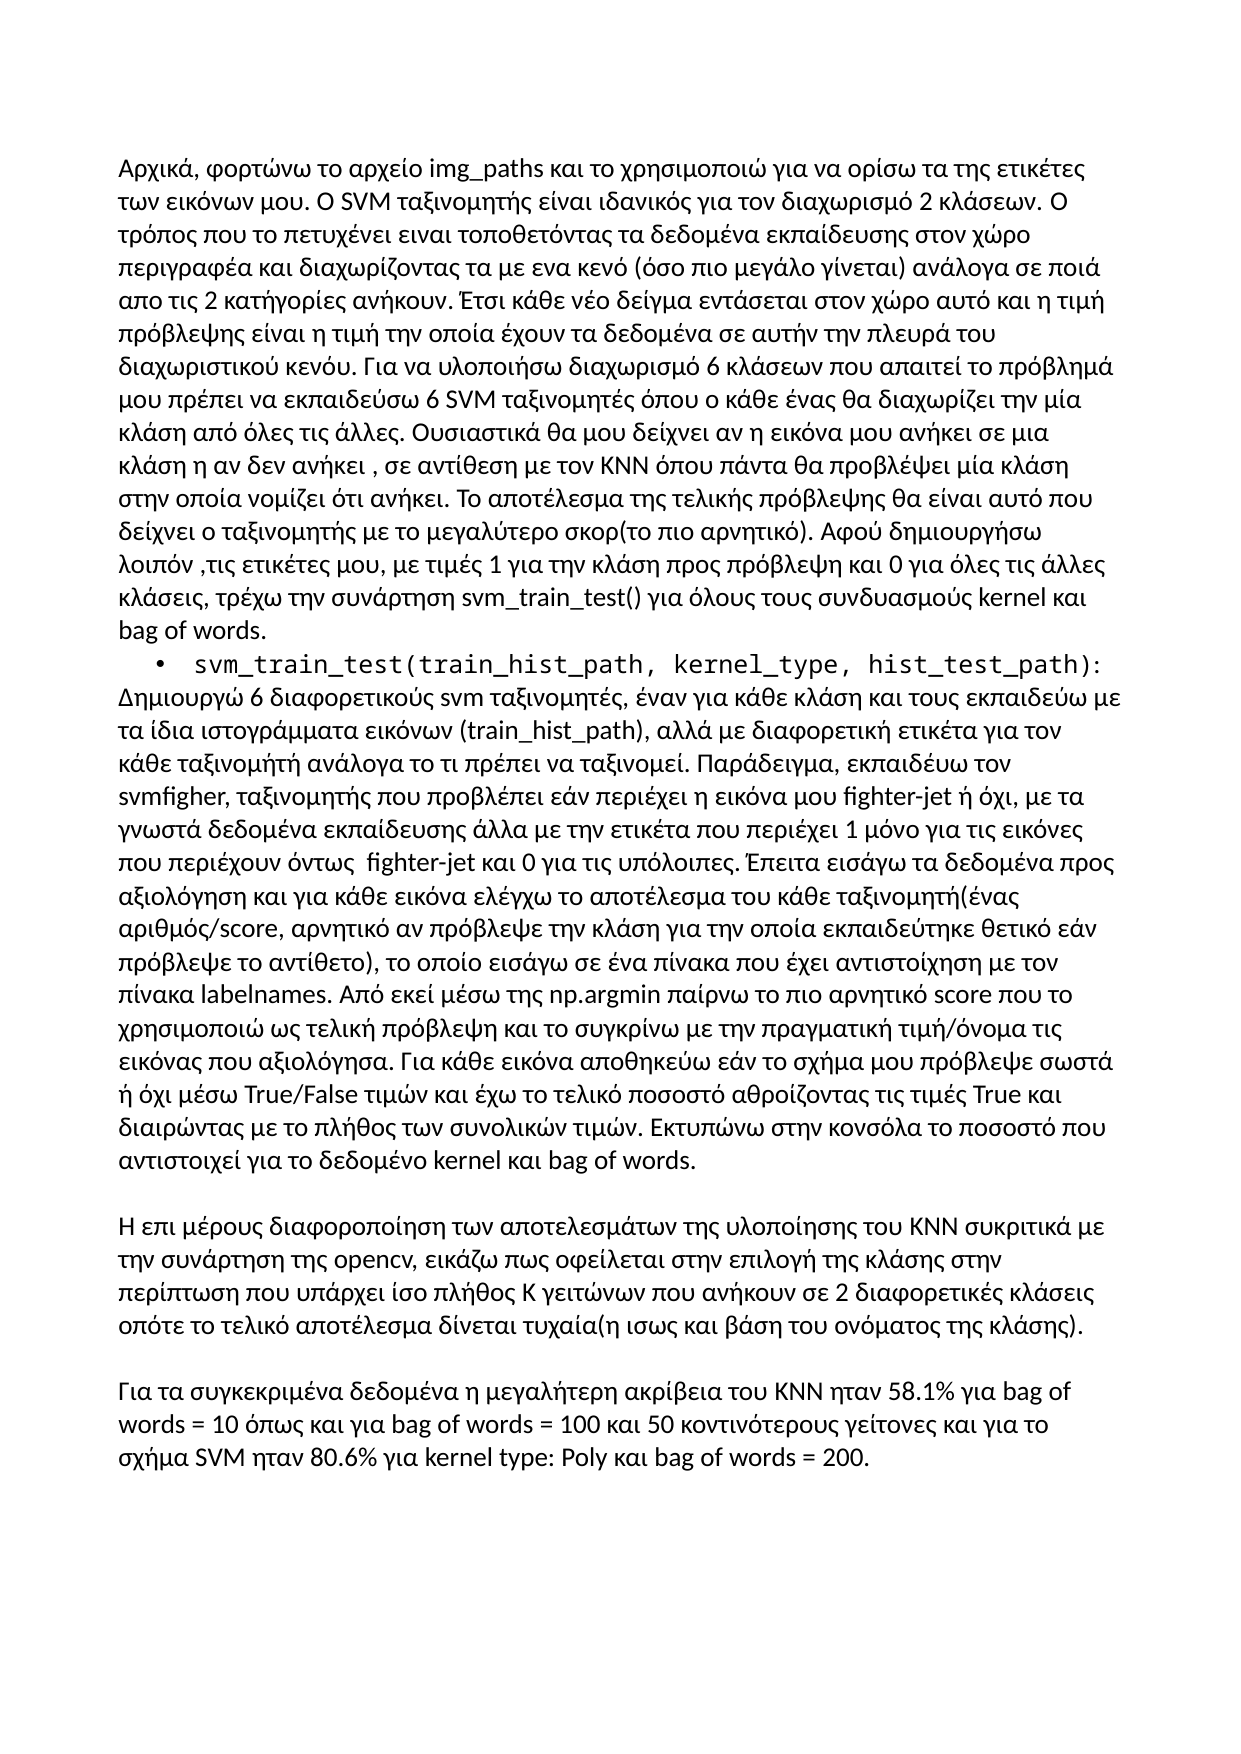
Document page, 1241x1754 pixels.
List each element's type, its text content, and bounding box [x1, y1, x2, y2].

text Για τα συγκεκριμένα δεδομένα η μεγαλήτερη ακρίβεια του KNN ηταν 58.1% για bag of words = 10 όπως και για bag of words = 100 και 50 κοντινότερους γείτονες και για το σχήμα SVM ηταν 80.6% για kernel type: Poly και bag of words = 200. [118, 1374, 1122, 1473]
text Η επι μέρους διαφοροποίηση των αποτελεσμάτων της υλοποίησης του KNN συκριτικά με την συνάρτηση της opencv, εικάζω πως οφείλεται στην επιλογή της κλάσης στην περίπτωση που υπάρχει ίσο πλήθος K γειτώνων που ανήκουν σε 2 διαφορετικές κλάσεις οπότε το τελικό αποτέλεσμα δίνεται τυχαία(η ισως και βάση του ονόματος της κλάσης). [118, 1209, 1122, 1341]
text Αρχικά, φορτώνω το αρχείο img_paths και το χρησιμοποιώ για να ορίσω τα της ετικέτες των εικόνων μου. Ο SVM ταξινομητής είναι ιδανικός για τον διαχωρισμό 2 κλάσεων. Ο τρόπος που το πετυχένει ειναι τοποθετόντας τα δεδομένα εκπαίδευσης στον χώρο περιγραφέα και διαχωρίζοντας τα με ενα κενό (όσο πιο μεγάλο γίνεται) ανάλογα σε ποιά απο τις 2 κατήγορίες ανήκουν. Έτσι κάθε νέο δείγμα εντάσεται στον χώρο αυτό και η τιμή πρόβλεψης είναι η τιμή την οποία έχουν τα δεδομένα σε αυτήν την πλευρά του διαχωριστικού κενόυ. Για να υλοποιήσω διαχωρισμό 6 κλάσεων που απαιτεί το πρόβλημά μου πρέπει να εκπαιδεύσω 6 SVM ταξινομητές όπου ο κάθε ένας θα διαχωρίζει την μία κλάση από όλες τις άλλες. Ουσιαστικά θα μου δείχνει αν η εικόνα μου ανήκει σε μια κλάση η αν δεν ανήκει , σε αντίθεση με τον KNN όπου πάντα θα προβλέψει μία κλάση στην οποία νομίζει ότι ανήκει. Το αποτέλεσμα της τελικής πρόβλεψης θα είναι αυτό που δείχνει ο ταξινομητής με το μεγαλύτερο σκορ(το πιο αρνητικό). Αφού δημιουργήσω λοιπόν ,τις ετικέτες μου, με τιμές 1 για την κλάση προς πρόβλεψη και 0 για όλες τις άλλες κλάσεις, τρέχω την συνάρτηση svm_train_test() για όλους τους συνδυασμούς kernel και bag of words. [118, 151, 1122, 646]
text Δημιουργώ 6 διαφορετικούς svm ταξινομητές, έναν για κάθε κλάση και τους εκπαιδεύω με τα ίδια ιστογράμματα εικόνων (train_hist_path), αλλά με διαφορετική ετικέτα για τον κάθε ταξινομήτή ανάλογα το τι πρέπει να ταξινομεί. Παράδειγμα, εκπαιδέυω τον svmfigher, ταξινομητής που προβλέπει εάν περιέχει η εικόνα μου fighter-jet ή όχι, με τα γνωστά δεδομένα εκπαίδευσης άλλα με την ετικέτα που περιέχει 1 μόνο για τις εικόνες που περιέχουν όντως fighter-jet και 0 για τις υπόλοιπες. Έπειτα εισάγω τα δεδομένα προς αξιολόγηση και για κάθε εικόνα ελέγχω το αποτέλεσμα του κάθε ταξινομητή(ένας αριθμός/score, αρνητικό αν πρόβλεψε την κλάση για την οποία εκπαιδεύτηκε θετικό εάν πρόβλεψε το αντίθετο), το οποίο εισάγω σε ένα πίνακα που έχει αντιστοίχηση με τον πίνακα labelnames. Από εκεί μέσω της np.argmin παίρνω το πιο αρνητικό score που το χρησιμοποιώ ως τελική πρόβλεψη και το συγκρίνω με την πραγματική τιμή/όνομα τις εικόνας που αξιολόγησα. Για κάθε εικόνα αποθηκεύω εάν το σχήμα μου πρόβλεψε σωστά ή όχι μέσω True/False τιμών και έχω το τελικό ποσοστό αθροίζοντας τις τιμές True και διαιρώντας με το πλήθος των συνολικών τιμών. Εκτυπώνω στην κονσόλα το ποσοστό που αντιστοιχεί για το δεδομένο kernel και bag of words. [118, 681, 1122, 1176]
list svm_train_test(train_hist_path, kernel_type, hist_test_path): [156, 646, 1122, 681]
